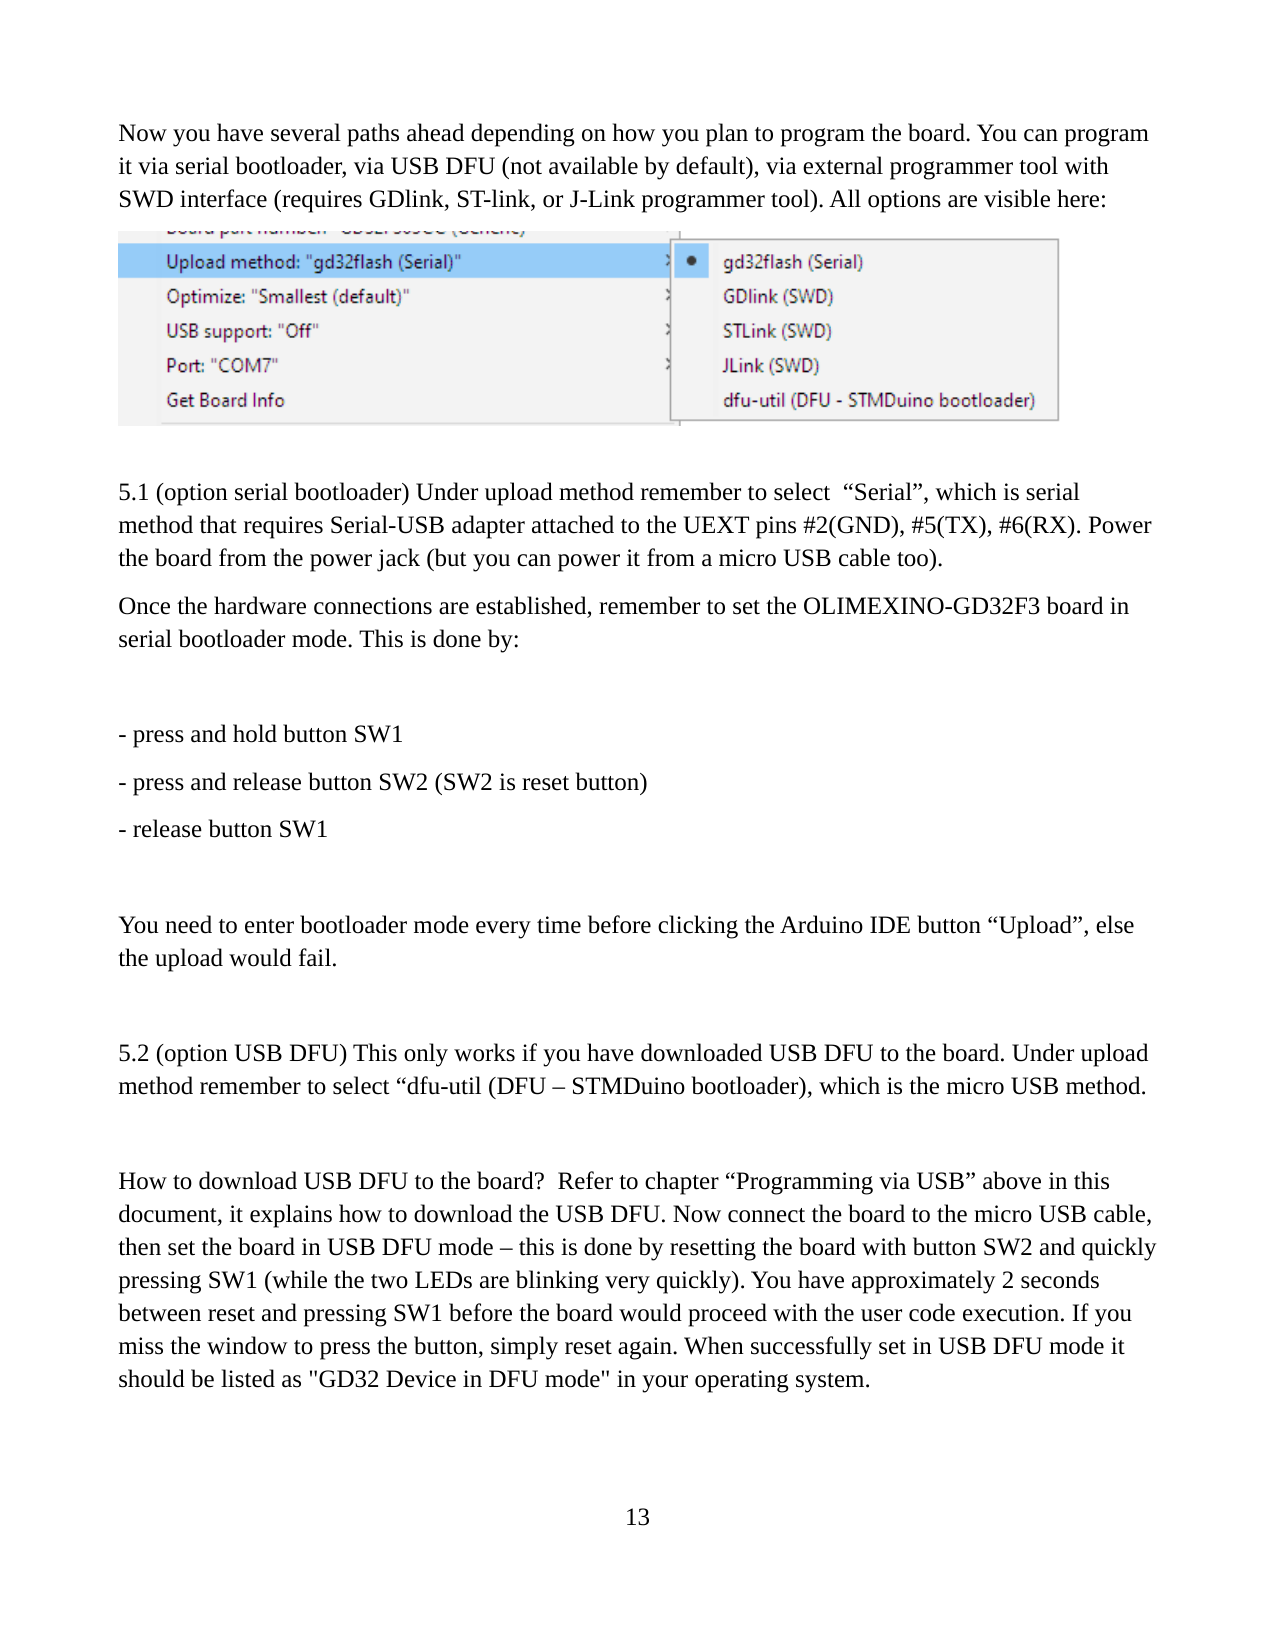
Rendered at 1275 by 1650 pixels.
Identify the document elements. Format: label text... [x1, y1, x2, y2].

text You need to enter bootloader mode every time before clicking the Arduino IDE button “Upload”, else the upload would fail. [118, 910, 1157, 971]
text - release button SW1 [118, 814, 1157, 843]
text - press and release button SW2 (SW2 is reset button) [118, 767, 1157, 796]
text 5.2 (option USB DFU) This only works if you have downloaded USB DFU to the board. Under upload method remember to select “dfu-util (DFU – STMDuino bootloader), which is the micro USB method. [118, 1038, 1157, 1100]
text - press and hold button SW1 [118, 719, 1157, 748]
text How to download USB DFU to the board? Refer to chapter “Programming via USB” above in this document, it explains how to download the USB DFU. Now connect the board to the micro USB cable, then set the board in USB DFU mode – this is done by resetting the board with button SW2 and quickly pressing SW1 (while the two LEDs are blinking very quickly). You have approximately 2 seconds between reset and pressing SW1 before the board would proceed with the user code execution. If you miss the window to press the button, simply reset again. When successfully set in USB DFU mode it should be listed as "GD32 Device in DFU mode" in your operating system. [118, 1166, 1157, 1393]
text Now you have several paths ahead depending on how you plan to program the board. You can program it via serial bootloader, via USB DFU (not available by default), via external programmer tool with SWD interface (requires GDlink, ST-link, or J-Link programmer tool). All options are visible here: [118, 118, 1157, 213]
text Once the hardware connections are established, remember to set the OLIMEXINO-GD32F3 board in serial bootloader mode. This is done by: [118, 591, 1157, 653]
picture [118, 231, 1064, 426]
text 5.1 (option serial bootloader) Under upload method remember to select “Serial”, which is serial method that requires Serial-USB adapter attached to the UEXT pins #2(GND), #5(TX), #6(RX). Power the board from the power jack (but you can power it from a micro USB cable too). [118, 477, 1157, 572]
